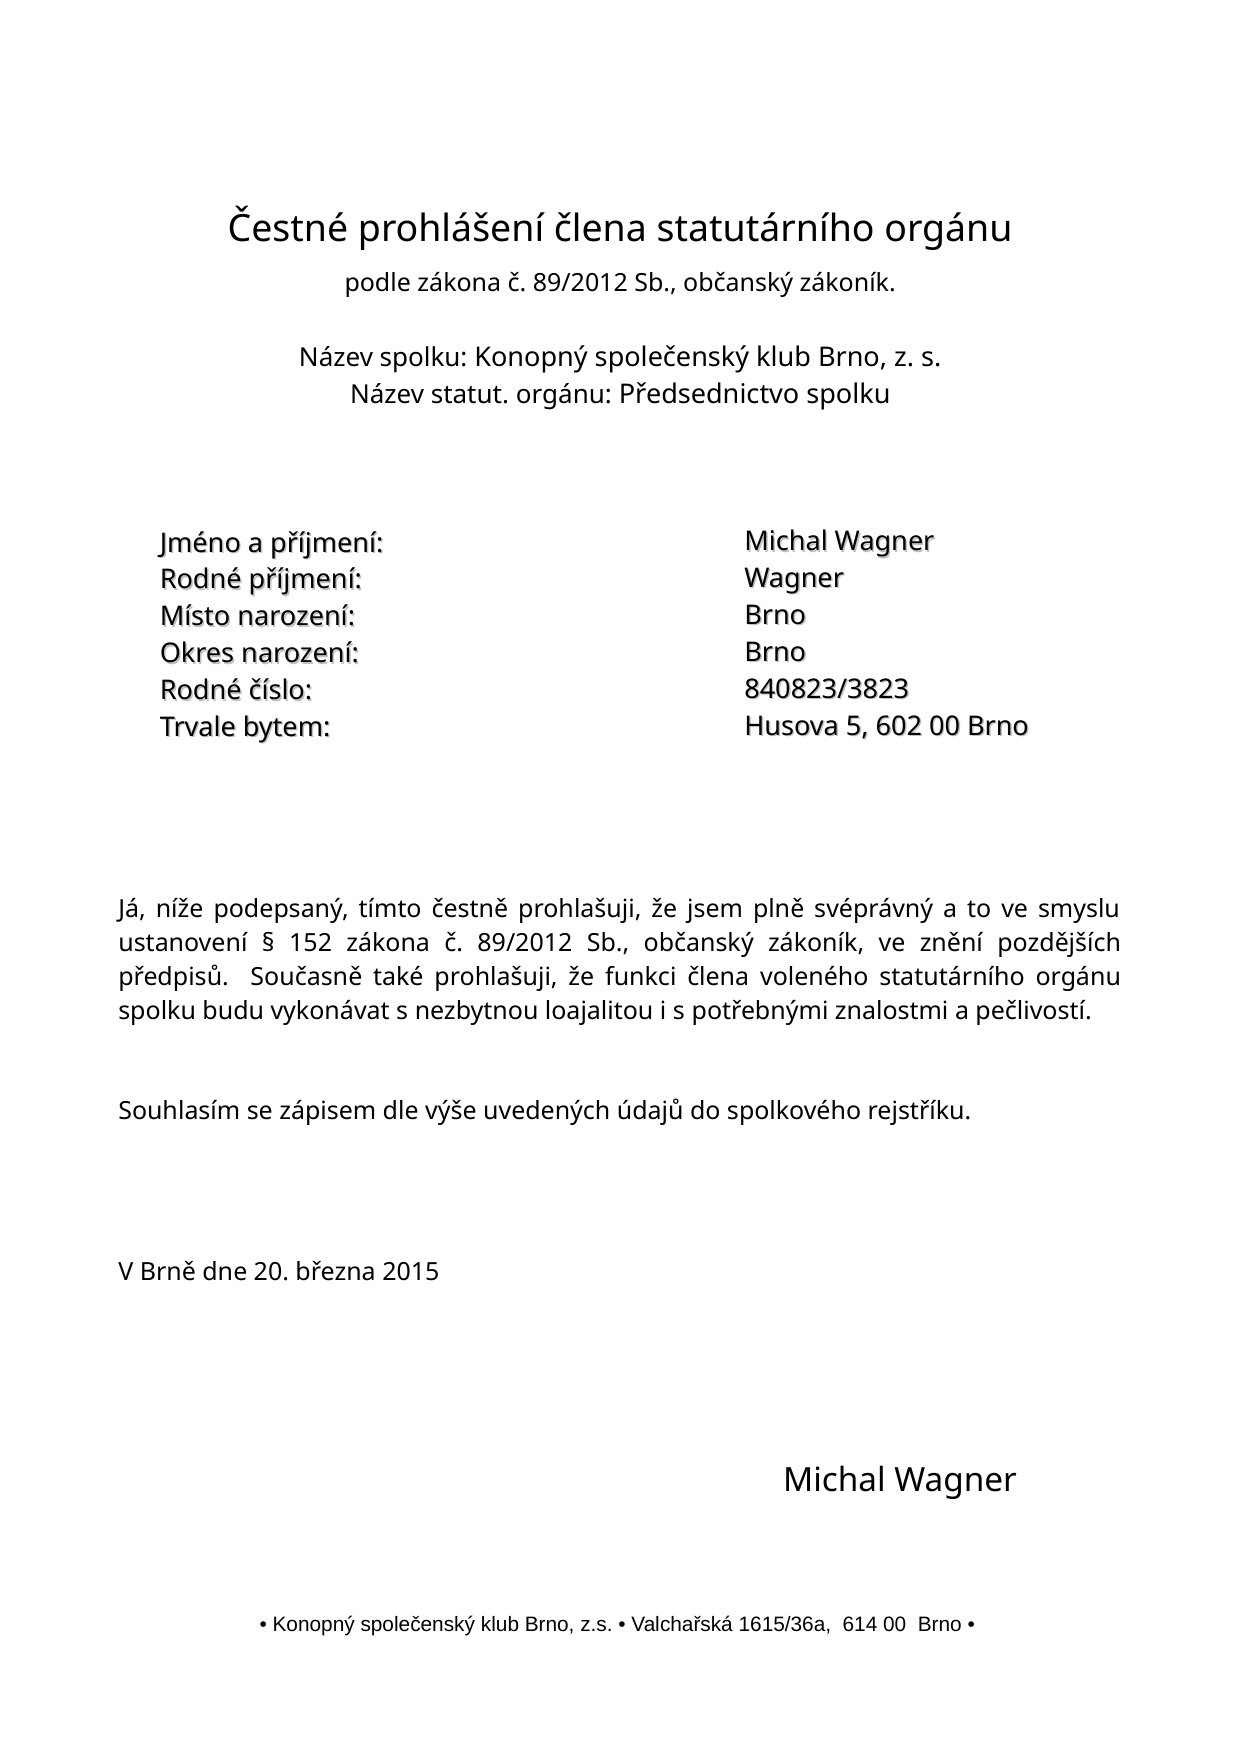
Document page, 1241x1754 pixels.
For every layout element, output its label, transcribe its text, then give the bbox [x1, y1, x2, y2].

text Trvale bytem: [159, 707, 620, 744]
text Brno [744, 632, 1122, 669]
text Michal Wagner [744, 522, 1122, 558]
text Wagner [744, 558, 1122, 595]
text Já, níže podepsaný, tímto čestně prohlašuji, že jsem plně svéprávný a to ve smyslu ustanovení § 152 zákona č. 89/2012 Sb., občanský zákoník, ve znění pozdějších předpisů. Současně také prohlašuji, že funkci člena voleného statutárního orgánu spolku budu vykonávat s nezbytnou loajalitou i s potřebnými znalostmi a pečlivostí. [118, 890, 1122, 1027]
text Michal Wagner [192, 1456, 1122, 1501]
text Brno [744, 595, 1122, 632]
text Místo narození: [159, 597, 620, 634]
subtitle Čestné prohlášení člena statutárního orgánu [118, 201, 1122, 252]
text Souhlasím se zápisem dle výše uvedených údajů do spolkového rejstříku. [118, 1092, 1122, 1126]
text Rodné příjmení: [159, 560, 620, 597]
text Název statut. orgánu: Předsednictvo spolku [118, 374, 1122, 411]
text Jméno a příjmení: [159, 523, 620, 560]
text 840823/3823 [744, 669, 1122, 706]
text V Brně dne 20. března 2015 [118, 1253, 1122, 1287]
text Rodné číslo: [159, 671, 620, 707]
text Husova 5, 602 00 Brno [744, 706, 1122, 743]
text Okres narození: [159, 634, 620, 671]
text Název spolku: Konopný společenský klub Brno, z. s. [118, 337, 1122, 374]
text podle zákona č. 89/2012 Sb., občanský zákoník. [118, 265, 1122, 299]
